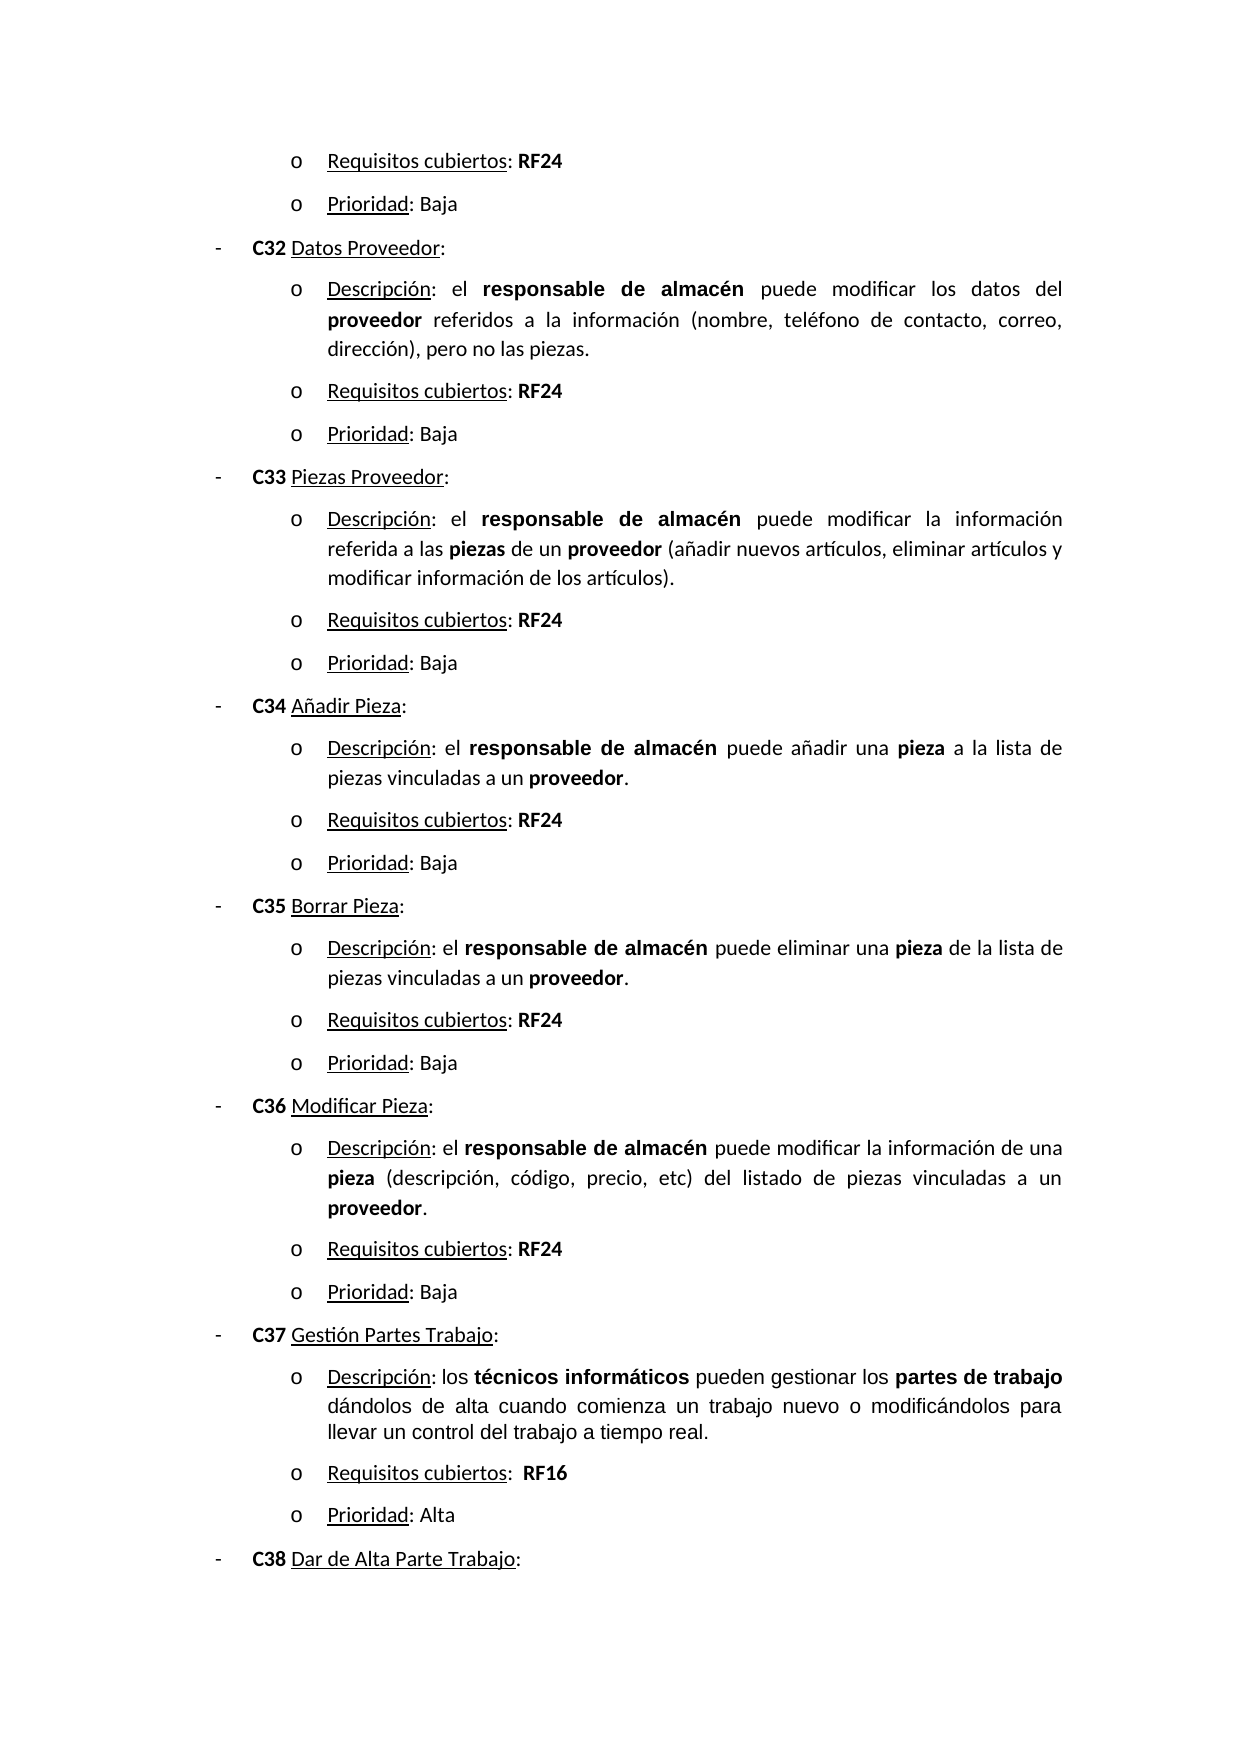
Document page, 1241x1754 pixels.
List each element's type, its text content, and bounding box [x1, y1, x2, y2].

list Requisitos cubiertos: RF24 [290, 1235, 1063, 1263]
list Prioridad: Baja [290, 849, 1063, 877]
list Descripción: el responsable de almacén puede modificar la información referida a las piezas de un proveedor (añadir nuevos artículos, eliminar artículos y modificar información de los artículos). [290, 505, 1063, 591]
list Prioridad: Baja [290, 420, 1063, 448]
list Prioridad: Baja [290, 191, 1063, 218]
list Descripción: el responsable de almacén puede eliminar una pieza de la lista de piezas vinculadas a un proveedor. [290, 934, 1063, 991]
list C33 Piezas Proveedor: [215, 463, 1063, 489]
list C32 Datos Proveedor: [215, 234, 1063, 260]
list Requisitos cubiertos: RF16 [290, 1459, 1063, 1486]
list C34 Añadir Pieza: [215, 692, 1063, 719]
list Descripción: los técnicos informáticos pueden gestionar los partes de trabajo dándolos de alta cuando comienza un trabajo nuevo o modificándolos para llevar un control del trabajo a tiempo real. [290, 1363, 1063, 1444]
list C35 Borrar Pieza: [215, 892, 1063, 919]
list Requisitos cubiertos: RF24 [290, 148, 1063, 175]
list Prioridad: Alta [290, 1502, 1063, 1529]
list Prioridad: Baja [290, 649, 1063, 677]
list Descripción: el responsable de almacén puede modificar la información de una pieza (descripción, código, precio, etc) del listado de piezas vinculadas a un proveedor. [290, 1134, 1063, 1220]
list Requisitos cubiertos: RF24 [290, 1006, 1063, 1034]
list Descripción: el responsable de almacén puede modificar los datos del proveedor referidos a la información (nombre, teléfono de contacto, correo, dirección), pero no las piezas. [290, 275, 1063, 362]
list C36 Modificar Pieza: [215, 1092, 1063, 1119]
list C37 Gestión Partes Trabajo: [215, 1321, 1063, 1348]
list Requisitos cubiertos: RF24 [290, 377, 1063, 405]
list Prioridad: Baja [290, 1049, 1063, 1077]
list C38 Dar de Alta Parte Trabajo: [215, 1545, 1063, 1571]
list Requisitos cubiertos: RF24 [290, 806, 1063, 834]
list Requisitos cubiertos: RF24 [290, 606, 1063, 634]
list Descripción: el responsable de almacén puede añadir una pieza a la lista de piezas vinculadas a un proveedor. [290, 734, 1063, 791]
list Prioridad: Baja [290, 1278, 1063, 1306]
